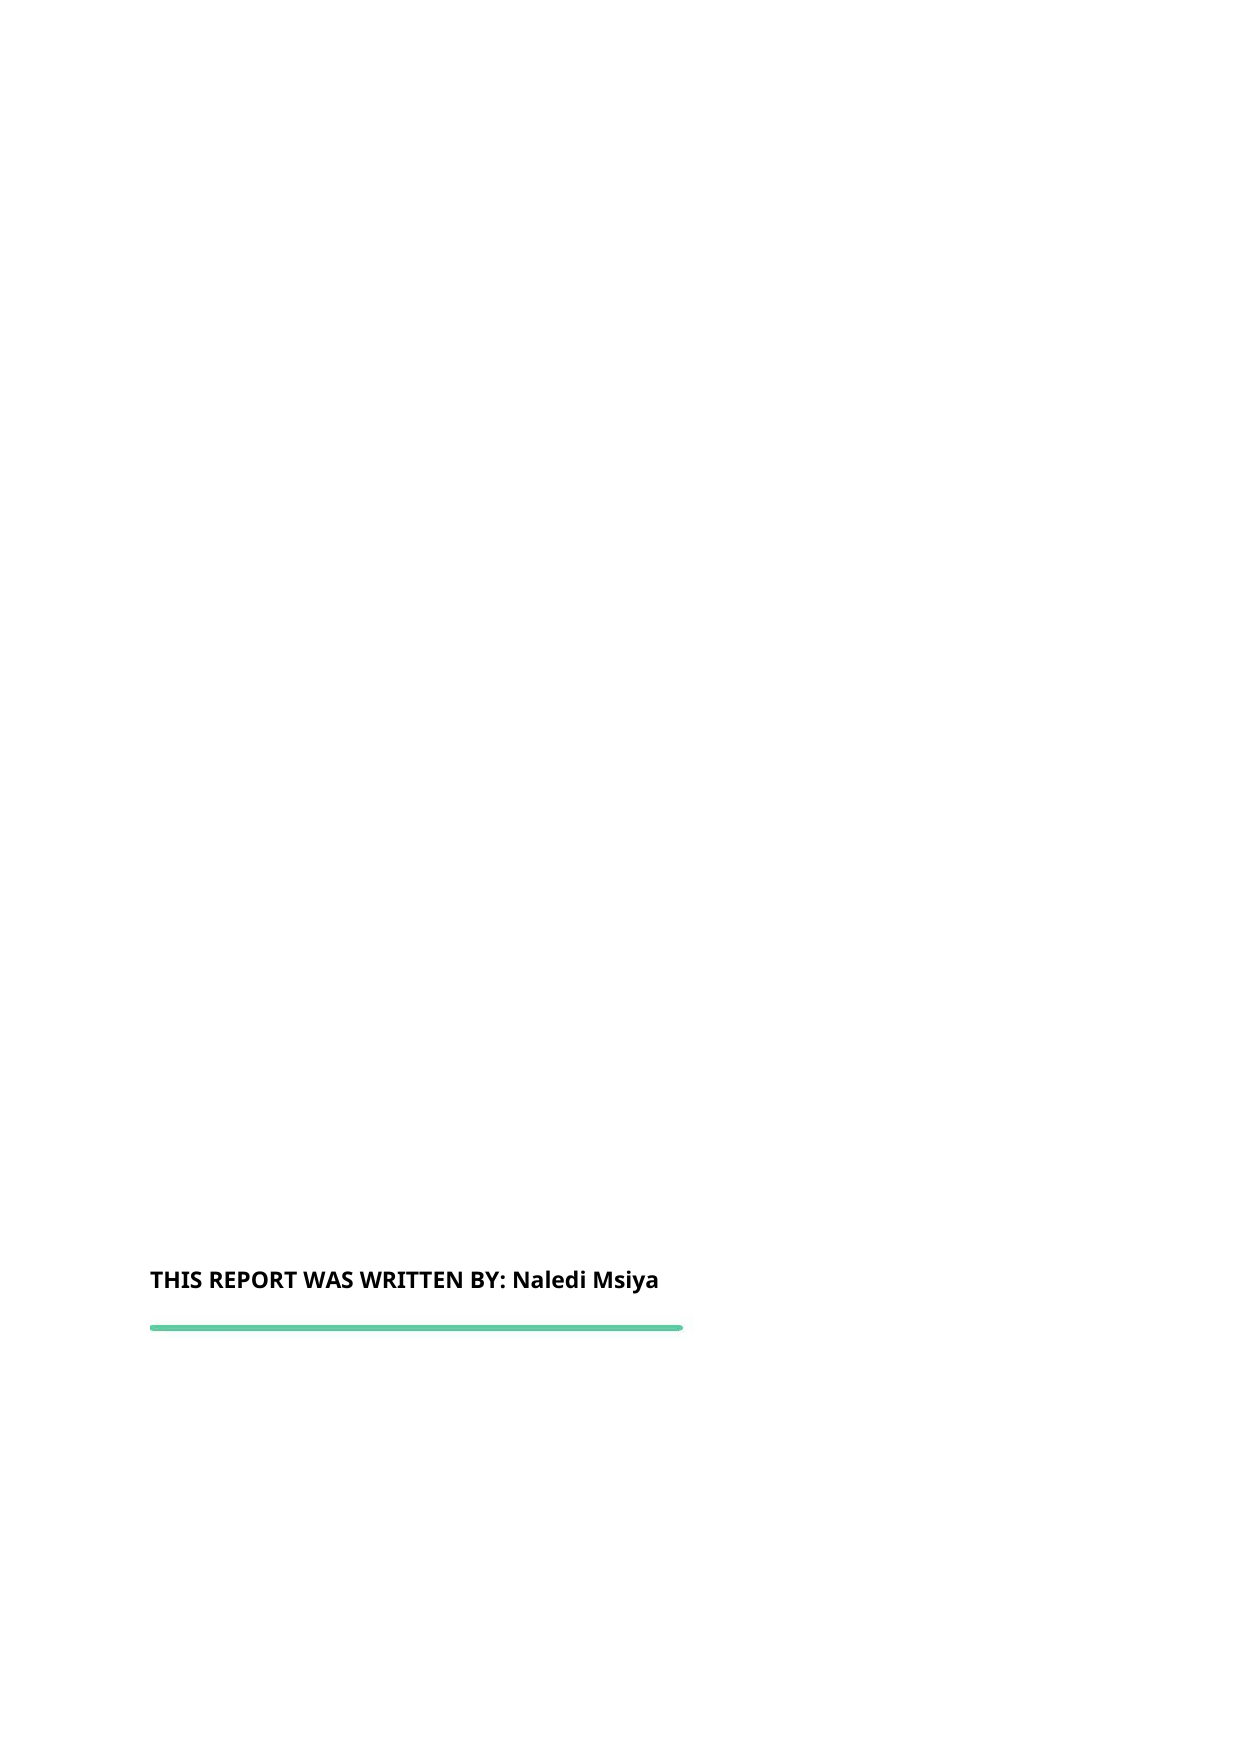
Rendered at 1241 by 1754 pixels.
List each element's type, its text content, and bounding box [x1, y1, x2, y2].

text THIS REPORT WAS WRITTEN BY: Naledi Msiya [150, 1264, 1090, 1295]
